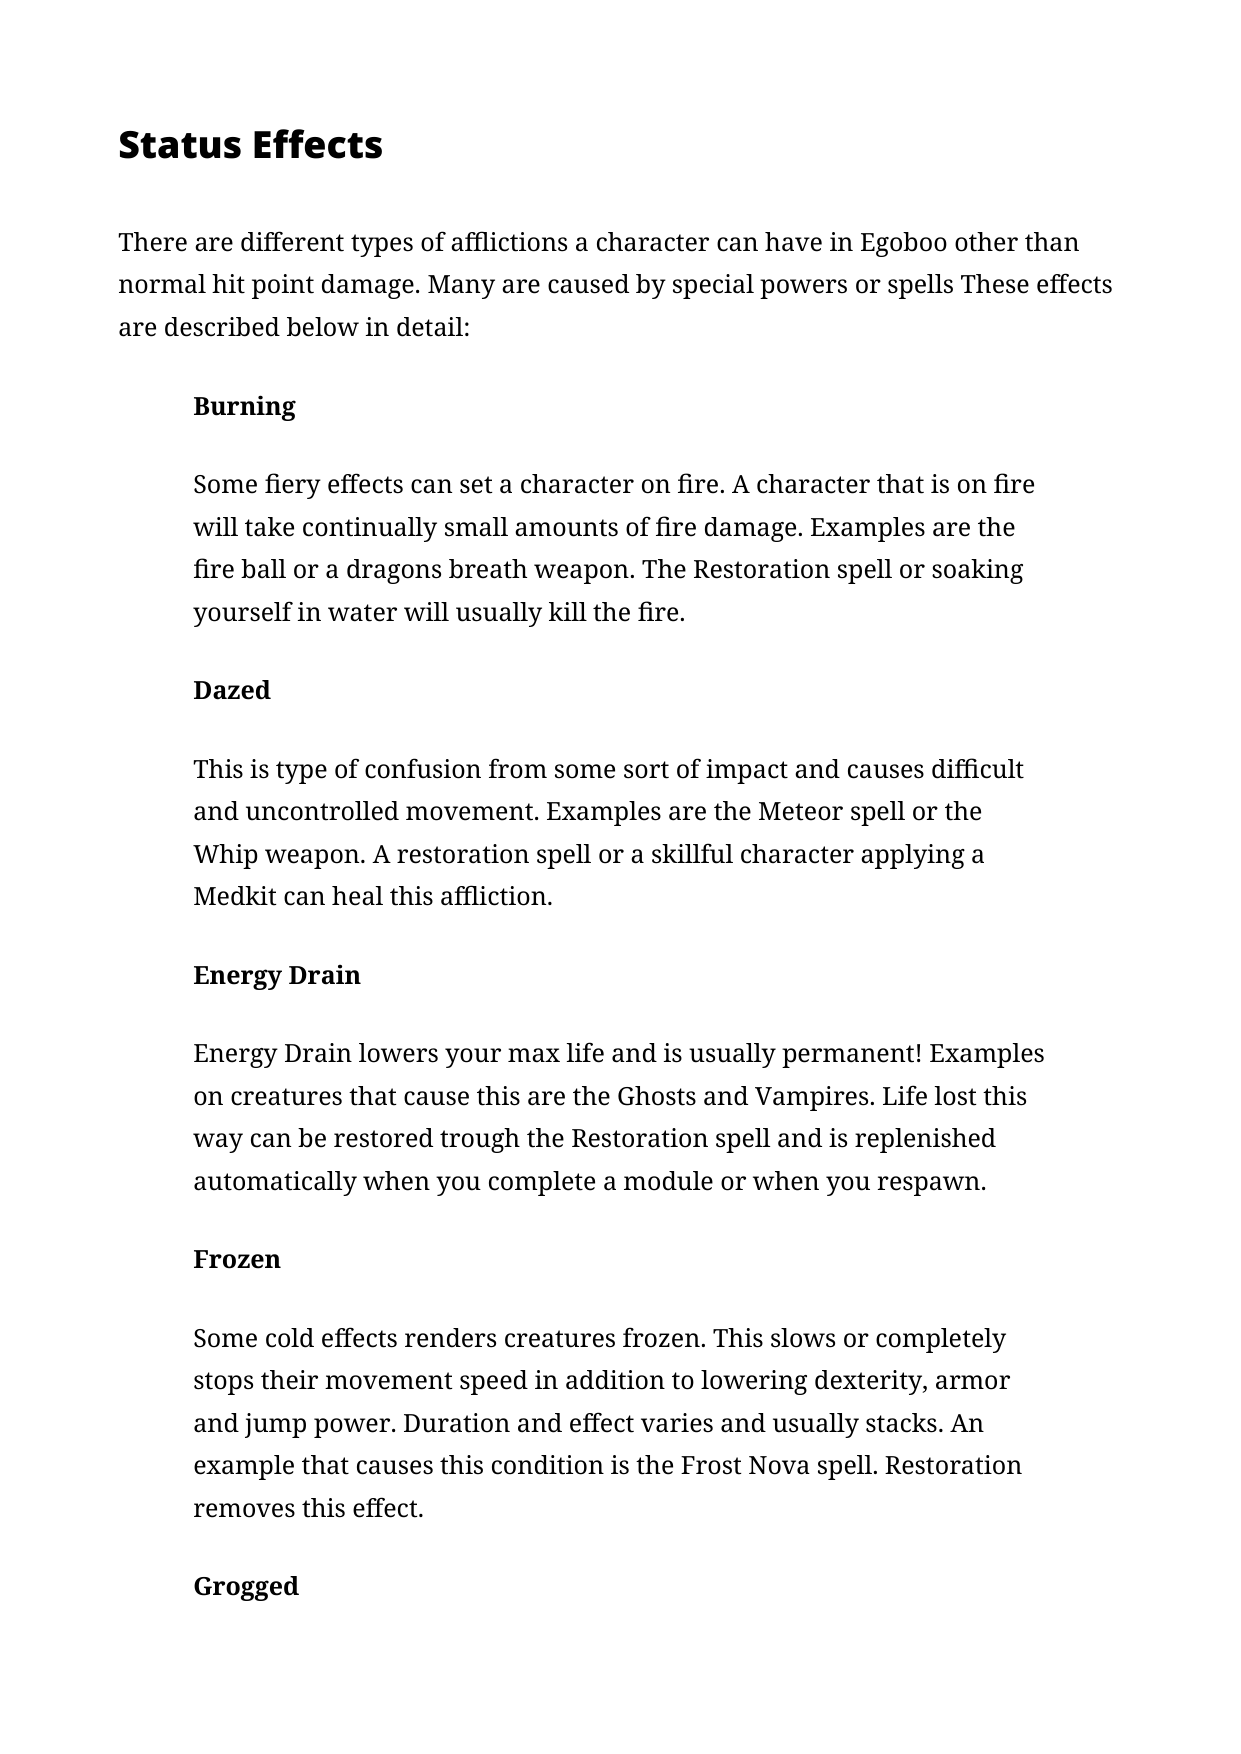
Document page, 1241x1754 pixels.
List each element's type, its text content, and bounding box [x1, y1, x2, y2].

text Grogged [193, 1569, 1047, 1603]
text This is type of confusion from some sort of impact and causes difficult and uncontrolled movement. Examples are the Meteor spell or the Whip weapon. A restoration spell or a skillful character applying a Medkit can heal this affliction. [193, 751, 1047, 913]
text Burning [193, 388, 1047, 422]
text There are different types of afflictions a character can have in Egoboo other than normal hit point damage. Many are caused by special powers or spells These effects are described below in detail: [118, 225, 1122, 344]
text Frozen [193, 1242, 1047, 1276]
text Energy Drain lowers your max life and is usually permanent! Examples on creatures that cause this are the Ghosts and Vampires. Life lost this way can be restored trough the Restoration spell and is replenished automatically when you complete a module or when you respawn. [193, 1036, 1047, 1197]
text Energy Drain [193, 957, 1047, 991]
text Some fiery effects can set a character on fire. A character that is on fire will take continually small amounts of fire damage. Examples are the fire ball or a dragons breath weapon. The Restoration spell or soaking yourself in water will usually kill the fire. [193, 467, 1047, 628]
text Some cold effects renders creatures frozen. This slows or completely stops their movement speed in addition to lowering dexterity, armor and jump power. Duration and effect varies and usually stacks. An example that causes this condition is the Frost Nova spell. Restoration removes this effect. [193, 1321, 1047, 1524]
text Dazed [193, 673, 1047, 707]
subtitle Status Effects [118, 118, 1122, 169]
